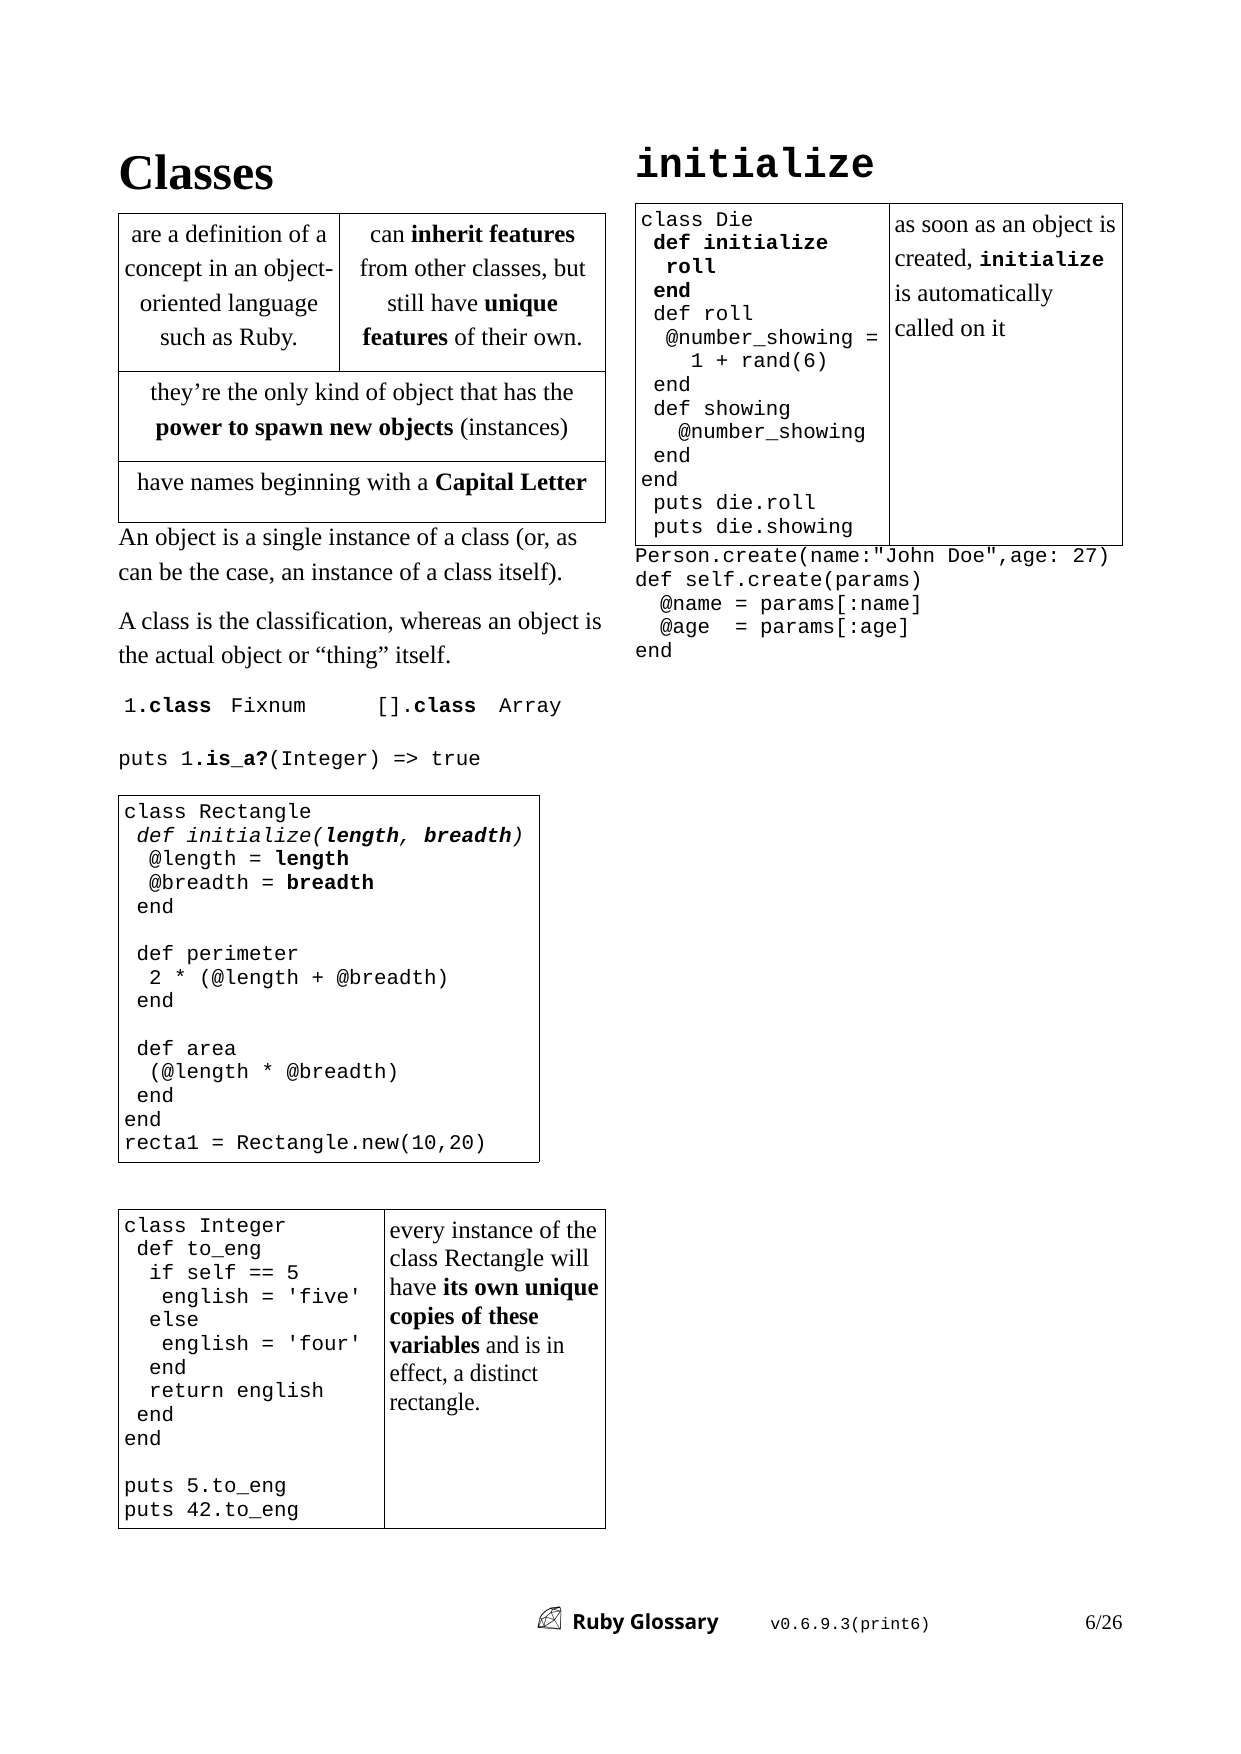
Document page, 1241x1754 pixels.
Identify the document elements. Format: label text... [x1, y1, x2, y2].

text A class is the classification, whereas an object is the actual object or “thing” itself. [118, 606, 605, 669]
text @name = params[:name] [635, 593, 1122, 616]
table_header are a definition of a concept in an object-oriented language such as Ruby. [119, 214, 339, 371]
table_header every instance of the class Rectangle will have its own unique copies of these variables and is in effect, a distinct rectangle. [385, 1210, 605, 1528]
table_header [].class [370, 689, 493, 724]
text @age = params[:age] [635, 616, 1122, 640]
table_header class Rectangle def initialize(length, breadth) @length = length @breadth = breadth end def perimeter 2 * (@length + @breadth) end def area (@length * @breadth) end end recta1 = Rectangle.new(10,20) [119, 796, 539, 1162]
table_header Fixnum [225, 689, 370, 724]
text end [635, 640, 1122, 664]
table_cell have names beginning with a Capital Letter [119, 462, 605, 522]
subtitle initialize [635, 143, 1122, 190]
table_header can inherit features from other classes, but still have unique features of their own. [340, 214, 605, 371]
table_header as soon as an object is created, initialize is automatically called on it [890, 204, 1122, 545]
text Person.create(name:"John Doe",age: 27) [635, 546, 1122, 569]
table_cell they’re the only kind of object that has the power to spawn new objects (instances) [119, 372, 605, 461]
text puts 1.is_a?(Integer) => true [118, 748, 605, 772]
picture [536, 1605, 562, 1630]
subtitle Classes [118, 143, 605, 201]
text def self.create(params) [635, 569, 1122, 593]
table_header class Integer def to_eng if self == 5 english = 'five' else english = 'four' end return english end end puts 5.to_eng puts 42.to_eng [119, 1210, 384, 1528]
text An object is a single instance of a class (or, as can be the case, an instance of a class itself). [118, 523, 605, 585]
table_header class Die def initialize roll end def roll @number_showing = 1 + rand(6) end def showing @number_showing end end puts die.roll puts die.showing [636, 204, 889, 545]
table_header 1.class [118, 689, 225, 724]
table_header Array [493, 689, 571, 724]
